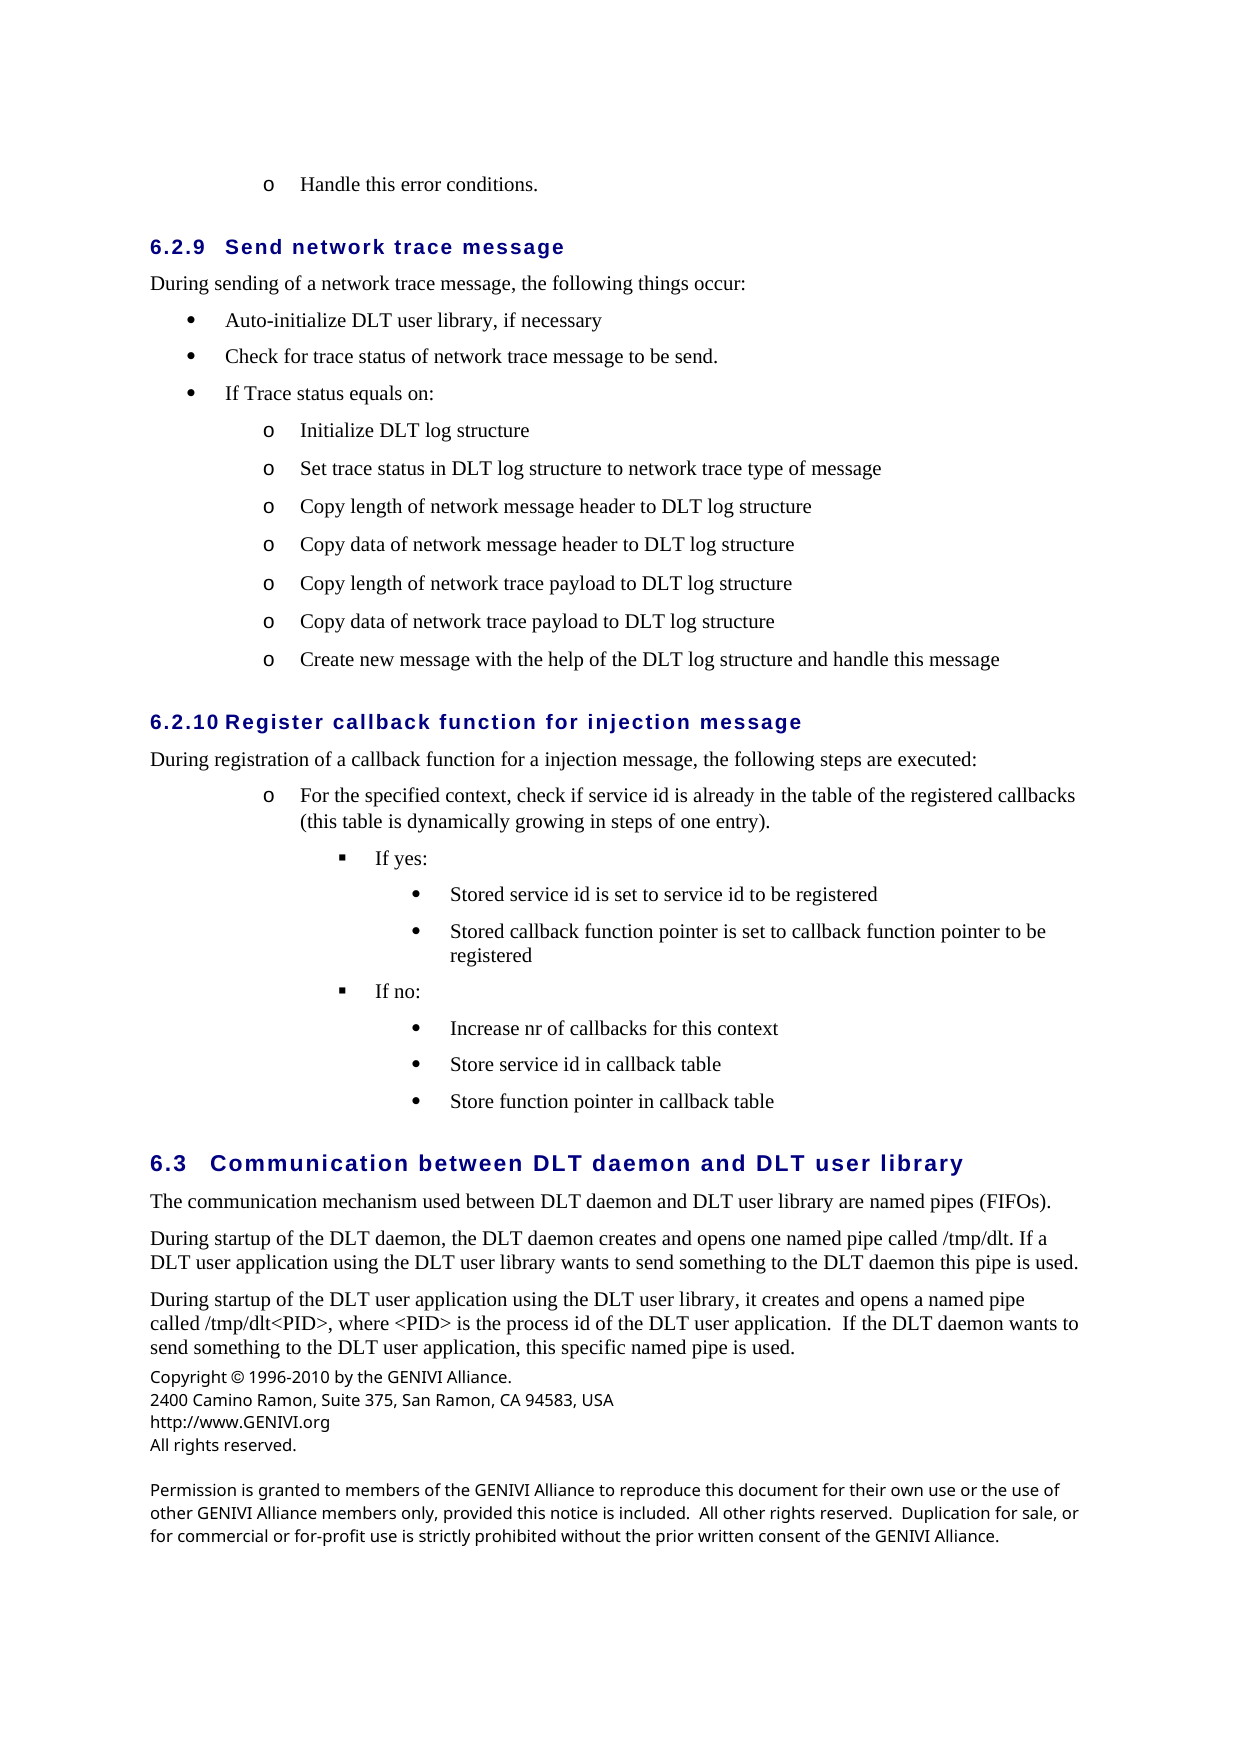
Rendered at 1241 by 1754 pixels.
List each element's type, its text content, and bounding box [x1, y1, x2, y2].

list Copy length of network message header to DLT log structure [262, 494, 1092, 520]
list If Trace status equals on: [187, 381, 1092, 405]
text The communication mechanism used between DLT daemon and DLT user library are named pipes (FIFOs). [150, 1189, 1092, 1213]
text During sending of a network trace message, the following things occur: [150, 271, 1092, 295]
list Handle this error conditions. [262, 172, 1092, 197]
list Copy length of network trace payload to DLT log structure [262, 570, 1092, 596]
list Increase nr of callbacks for this context [412, 1016, 1092, 1040]
list If no: [337, 979, 1092, 1003]
subtitle Communication between DLT daemon and DLT user library [150, 1150, 1092, 1177]
list Set trace status in DLT log structure to network trace type of message [262, 456, 1092, 481]
list For the specified context, check if service id is already in the table of the registered callbacks (this table is dynamically growing in steps of one entry). [262, 783, 1092, 833]
subtitle Register callback function for injection message [150, 710, 1092, 734]
list Auto-initialize DLT user library, if necessary [187, 308, 1092, 332]
list Check for trace status of network trace message to be send. [187, 344, 1092, 368]
text During startup of the DLT user application using the DLT user library, it creates and opens a named pipe called /tmp/dlt<PID>, where <PID> is the process id of the DLT user application. If the DLT daemon wants to send something to the DLT user application, this specific named pipe is used. [150, 1286, 1092, 1359]
text During startup of the DLT daemon, the DLT daemon creates and opens one named pipe called /tmp/dlt. If a DLT user application using the DLT user library wants to send something to the DLT daemon this pipe is used. [150, 1226, 1092, 1274]
list Create new message with the help of the DLT log structure and handle this message [262, 647, 1092, 673]
list Stored callback function pointer is set to callback function pointer to be registered [412, 918, 1092, 967]
list Initialize DLT log structure [262, 417, 1092, 443]
list Store function pointer in callback table [412, 1089, 1092, 1113]
text During registration of a callback function for a injection message, the following steps are executed: [150, 747, 1092, 771]
list If yes: [337, 845, 1092, 869]
list Copy data of network trace payload to DLT log structure [262, 609, 1092, 634]
list Stored service id is set to service id to be registered [412, 882, 1092, 906]
list Store service id in callback table [412, 1052, 1092, 1076]
list Copy data of network message header to DLT log structure [262, 532, 1092, 558]
subtitle Send network trace message [150, 235, 1092, 259]
